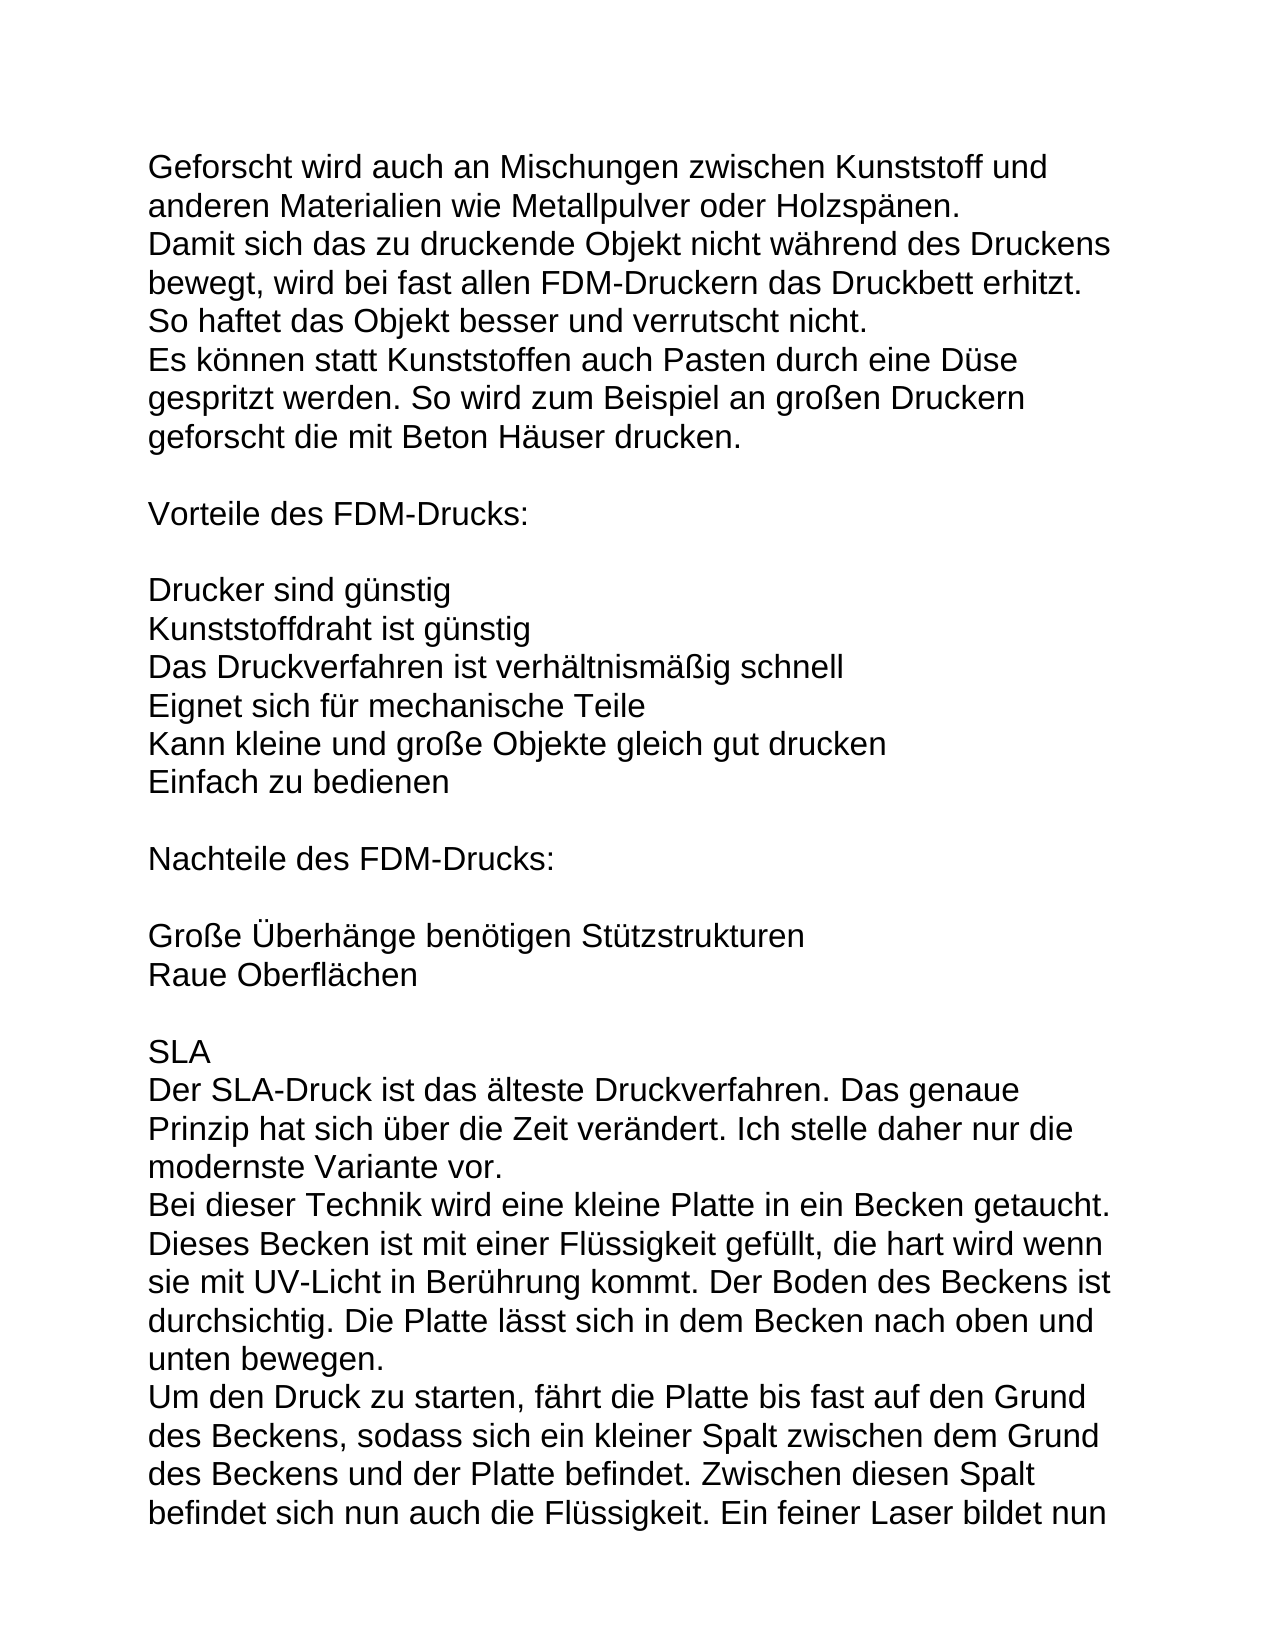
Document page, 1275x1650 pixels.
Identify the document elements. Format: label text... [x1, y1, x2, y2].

text Es können statt Kunststoffen auch Pasten durch eine Düse gespritzt werden. So wird zum Beispiel an großen Druckern geforscht die mit Beton Häuser drucken. [148, 340, 1127, 455]
text Geforscht wird auch an Mischungen zwischen Kunststoff und anderen Materialien wie Metallpulver oder Holzspänen. [148, 148, 1127, 224]
text Drucker sind günstig [148, 570, 1127, 609]
text Raue Oberflächen [148, 955, 1127, 993]
text Eignet sich für mechanische Teile [148, 686, 1127, 724]
text Bei dieser Technik wird eine kleine Platte in ein Becken getaucht. Dieses Becken ist mit einer Flüssigkeit gefüllt, die hart wird wenn sie mit UV-Licht in Berührung kommt. Der Boden des Beckens ist durchsichtig. Die Platte lässt sich in dem Becken nach oben und unten bewegen. [148, 1185, 1127, 1378]
text Kann kleine und große Objekte gleich gut drucken [148, 724, 1127, 763]
text Damit sich das zu druckende Objekt nicht während des Druckens bewegt, wird bei fast allen FDM-Druckern das Druckbett erhitzt. So haftet das Objekt besser und verrutscht nicht. [148, 224, 1127, 340]
text Einfach zu bedienen [148, 763, 1127, 801]
text Vorteile des FDM-Drucks: [148, 493, 1127, 532]
text Das Druckverfahren ist verhältnismäßig schnell [148, 647, 1127, 686]
text Um den Druck zu starten, fährt die Platte bis fast auf den Grund des Beckens, sodass sich ein kleiner Spalt zwischen dem Grund des Beckens und der Platte befindet. Zwischen diesen Spalt befindet sich nun auch die Flüssigkeit. Ein feiner Laser bildet nun [148, 1378, 1127, 1531]
text Große Überhänge benötigen Stützstrukturen [148, 916, 1127, 955]
text Kunststoffdraht ist günstig [148, 609, 1127, 647]
text SLA [148, 1032, 1127, 1070]
text Der SLA-Druck ist das älteste Druckverfahren. Das genaue Prinzip hat sich über die Zeit verändert. Ich stelle daher nur die modernste Variante vor. [148, 1070, 1127, 1185]
text Nachteile des FDM-Drucks: [148, 839, 1127, 878]
